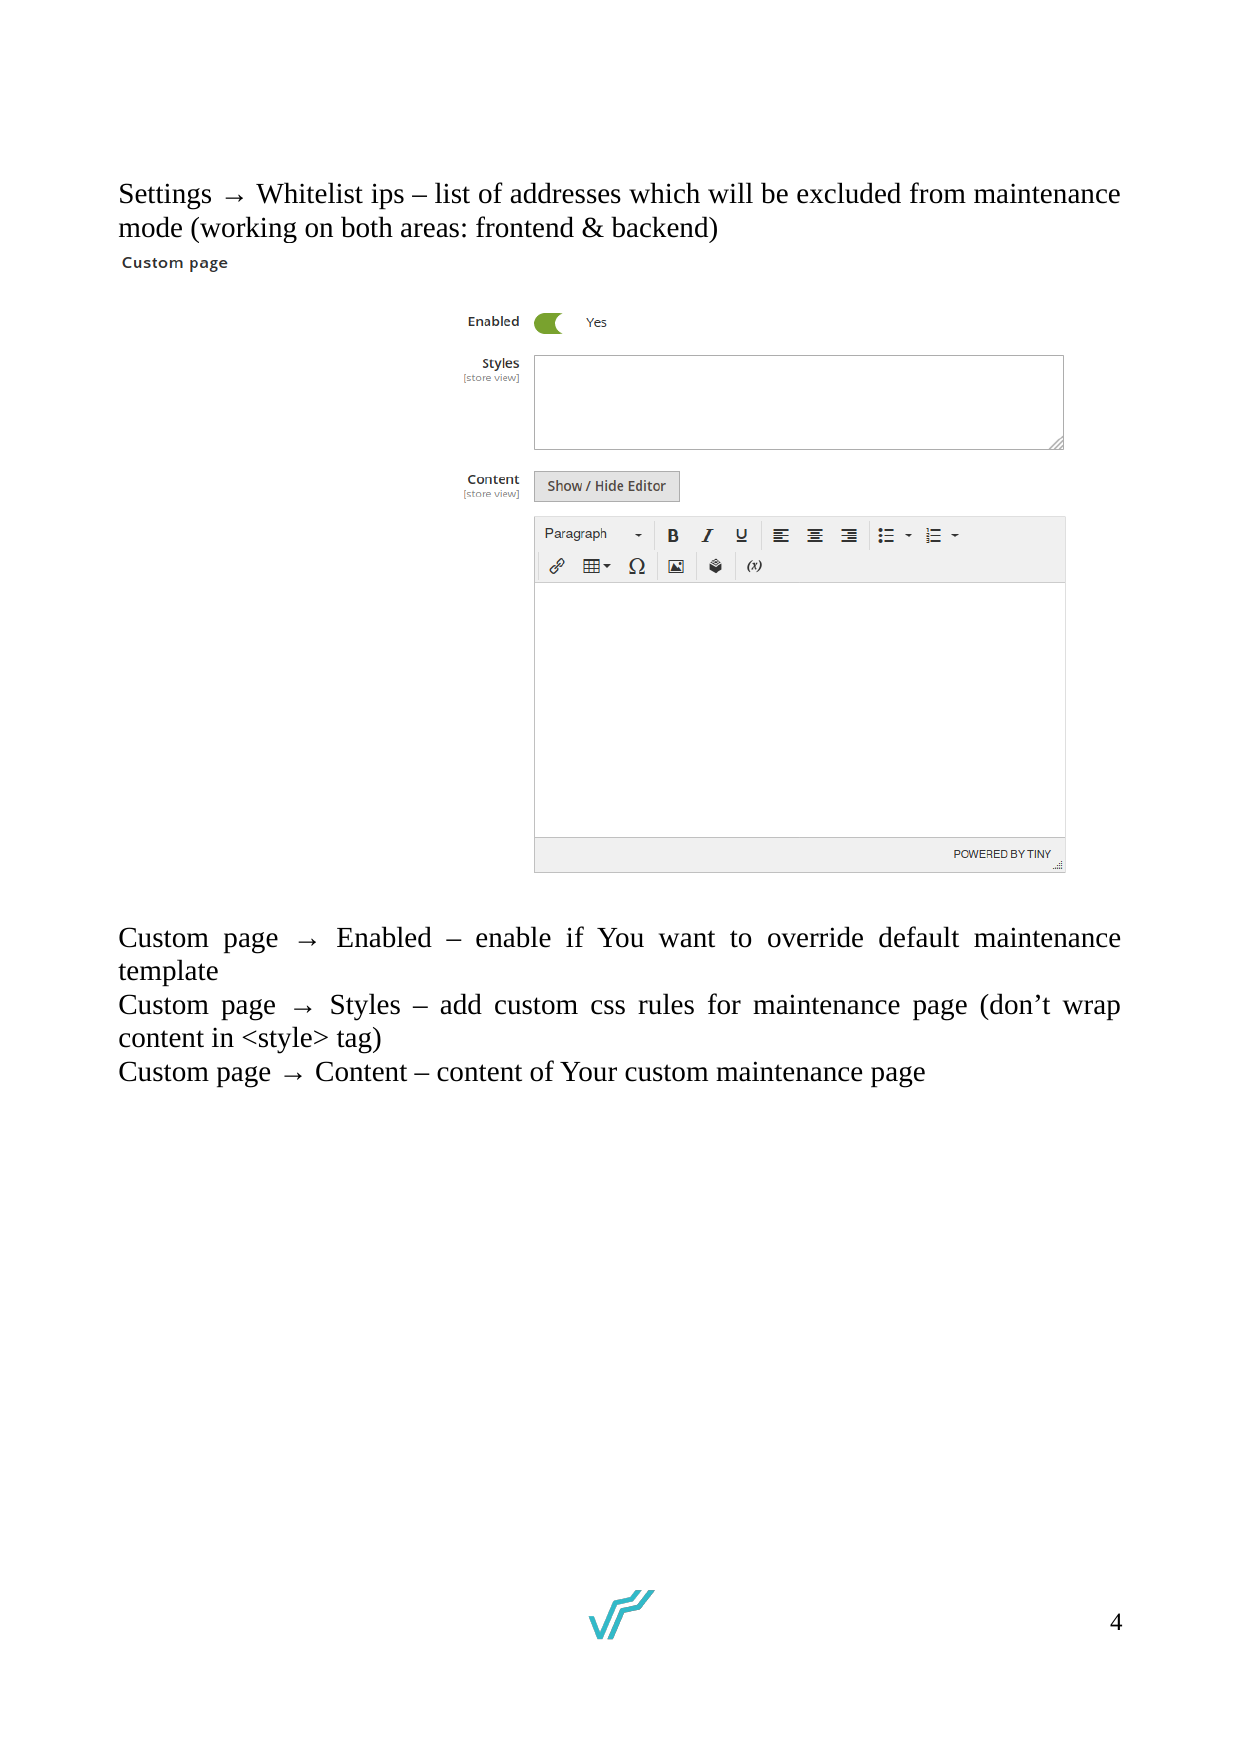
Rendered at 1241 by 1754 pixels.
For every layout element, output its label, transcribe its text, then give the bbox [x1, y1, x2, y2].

picture [118, 243, 1123, 887]
text Custom page → Enabled – enable if You want to override default maintenance template [118, 920, 1122, 987]
text Custom page → Styles – add custom css rules for maintenance page (don’t wrap content in <style> tag) [118, 987, 1122, 1054]
text Custom page → Content – content of Your custom maintenance page [118, 1054, 1122, 1088]
picture [584, 1577, 656, 1649]
text Settings → Whitelist ips – list of addresses which will be excluded from maintenance mode (working on both areas: frontend & backend) [118, 176, 1122, 243]
